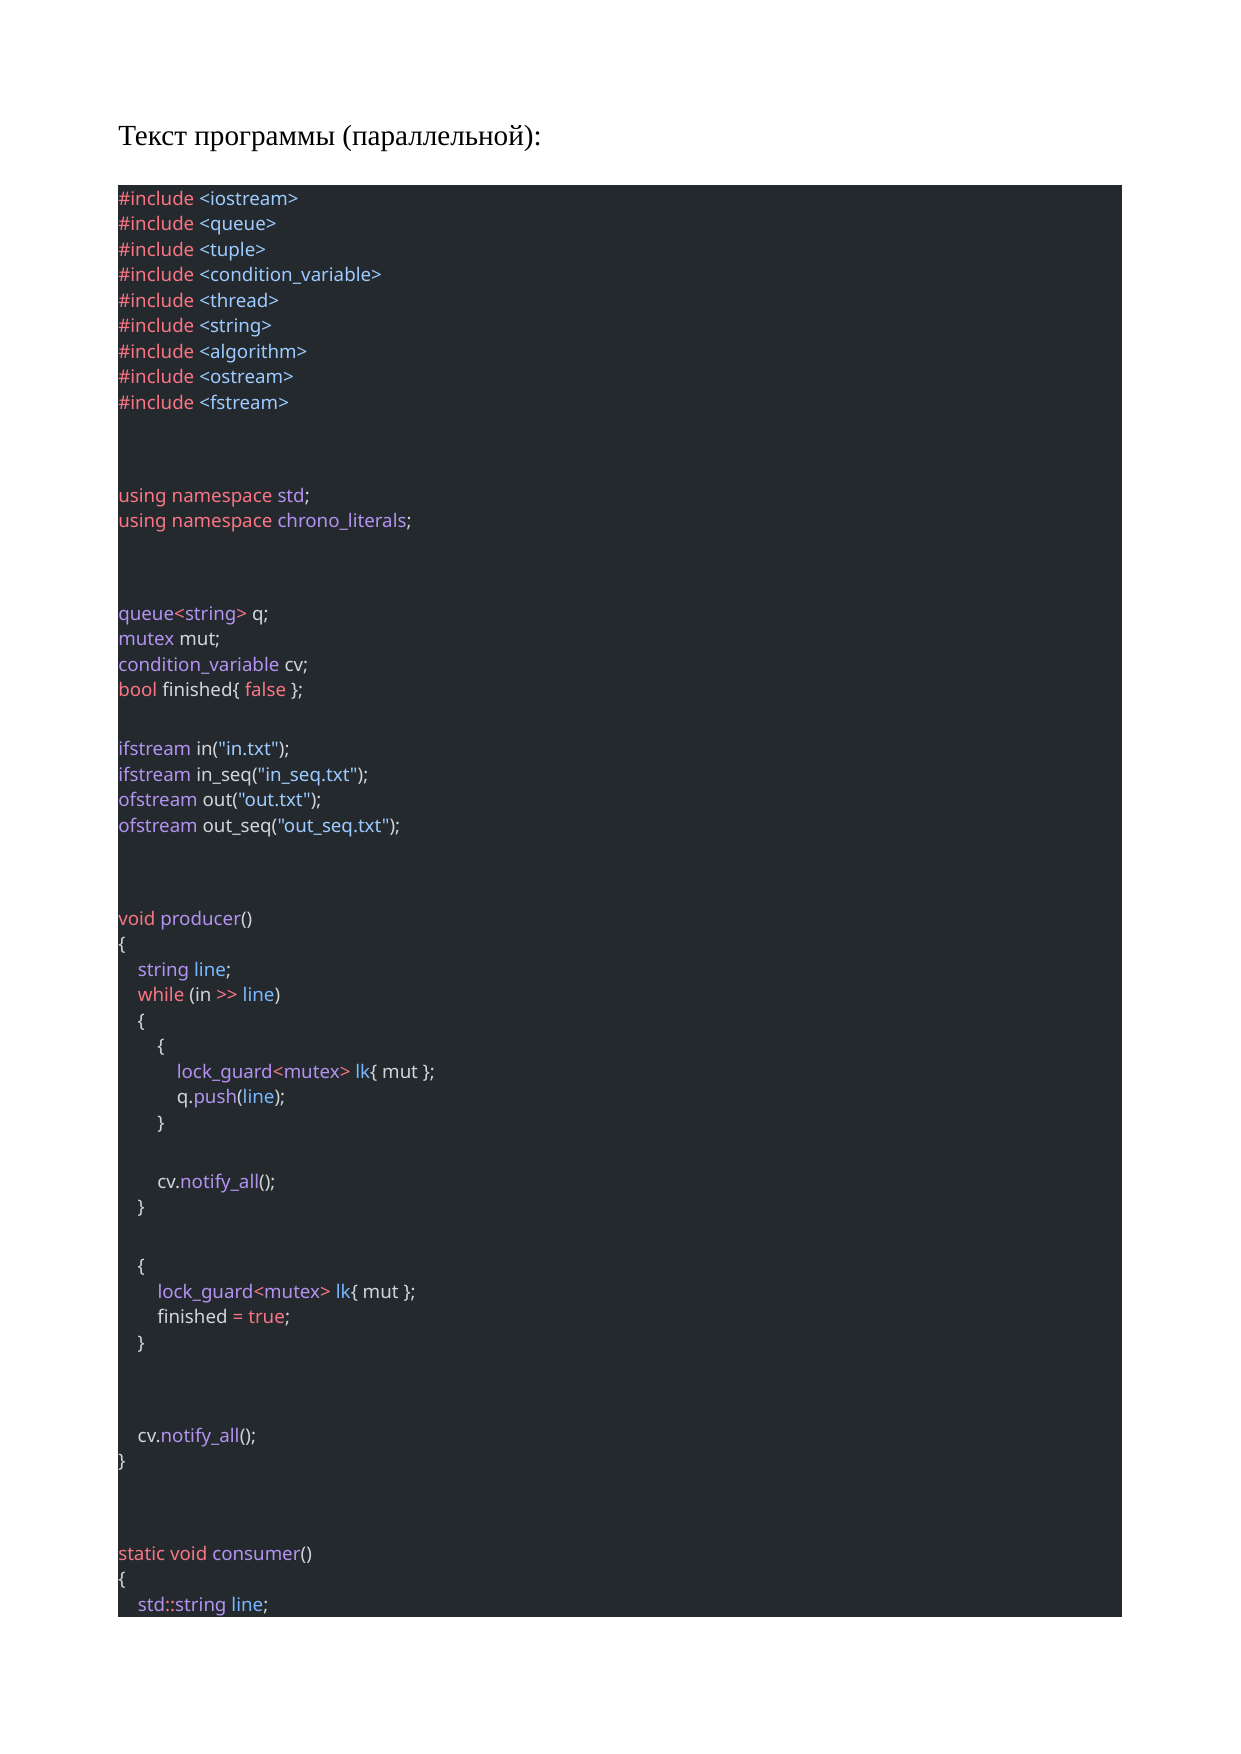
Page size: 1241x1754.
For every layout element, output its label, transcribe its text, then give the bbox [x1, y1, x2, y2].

text Текст программы (параллельной): [118, 118, 1122, 152]
text #include <iostream> #include <queue> #include <tuple> #include <condition_variable> #include <thread> #include <string> #include <algorithm> #include <ostream> #include <fstream> using namespace std; using namespace chrono_literals; queue<string> q; mutex mut; condition_variable cv; bool finished{ false }; ifstream in("in.txt"); ifstream in_seq("in_seq.txt"); ofstream out("out.txt"); ofstream out_seq("out_seq.txt"); void producer() { string line; while (in >> line) { { lock_guard<mutex> lk{ mut }; q.push(line); } cv.notify_all(); } { lock_guard<mutex> lk{ mut }; finished = true; } cv.notify_all(); } static void consumer() { std::string line; [118, 185, 1122, 1617]
